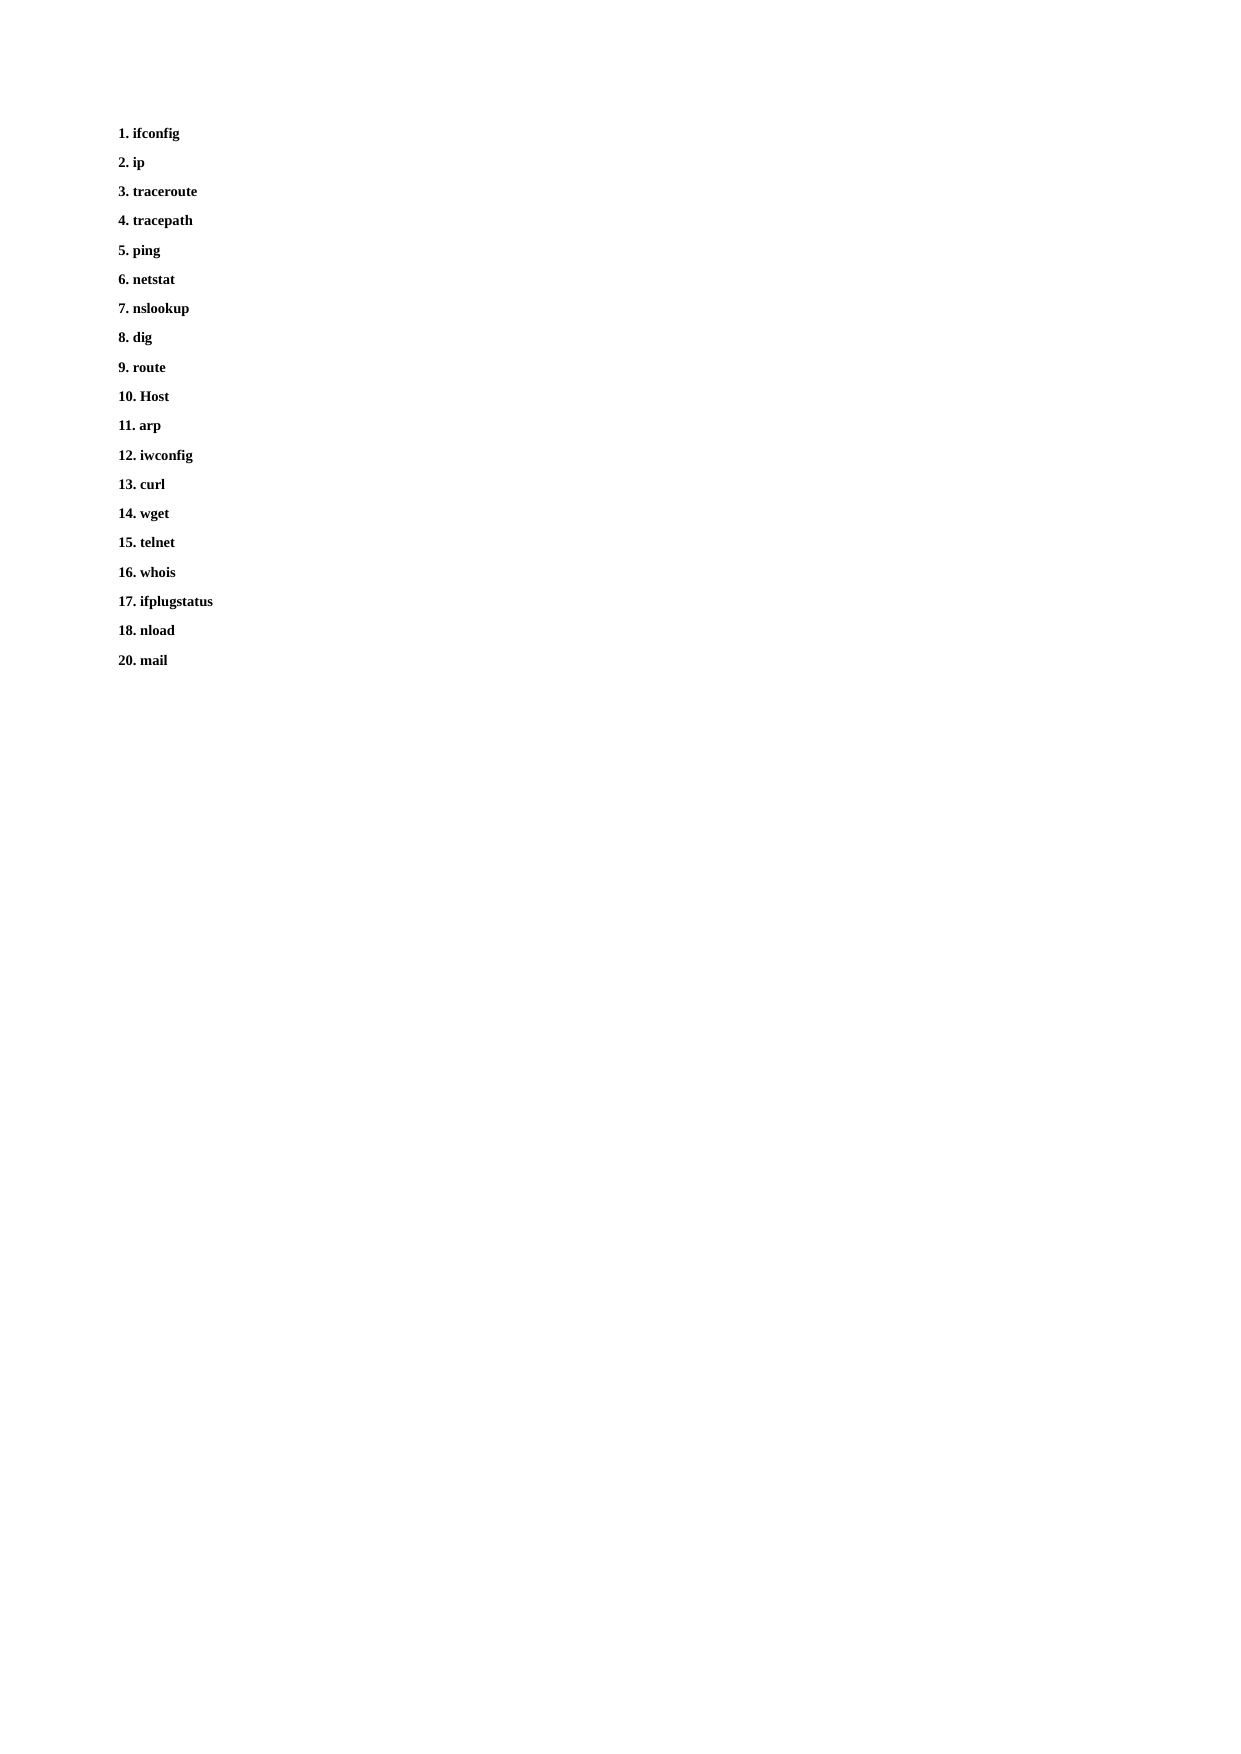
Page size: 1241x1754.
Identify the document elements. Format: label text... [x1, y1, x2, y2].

subtitle 8. dig [118, 329, 1122, 346]
subtitle 9. route [118, 358, 1122, 375]
subtitle 12. iwconfig [118, 446, 1122, 463]
subtitle 7. nslookup [118, 300, 1122, 317]
subtitle 5. ping [118, 241, 1122, 258]
subtitle 18. nload [118, 622, 1122, 639]
subtitle 16. whois [118, 563, 1122, 580]
subtitle 14. wget [118, 505, 1122, 522]
subtitle 6. netstat [118, 271, 1122, 287]
subtitle 11. arp [118, 417, 1122, 434]
subtitle 4. tracepath [118, 212, 1122, 229]
subtitle 3. traceroute [118, 183, 1122, 200]
subtitle 13. curl [118, 476, 1122, 492]
subtitle 1. ifconfig [118, 124, 1122, 141]
subtitle 2. ip [118, 154, 1122, 170]
subtitle 17. ifplugstatus [118, 593, 1122, 609]
subtitle 20. mail [118, 651, 1122, 668]
subtitle 10. Host [118, 388, 1122, 404]
subtitle 15. telnet [118, 534, 1122, 551]
